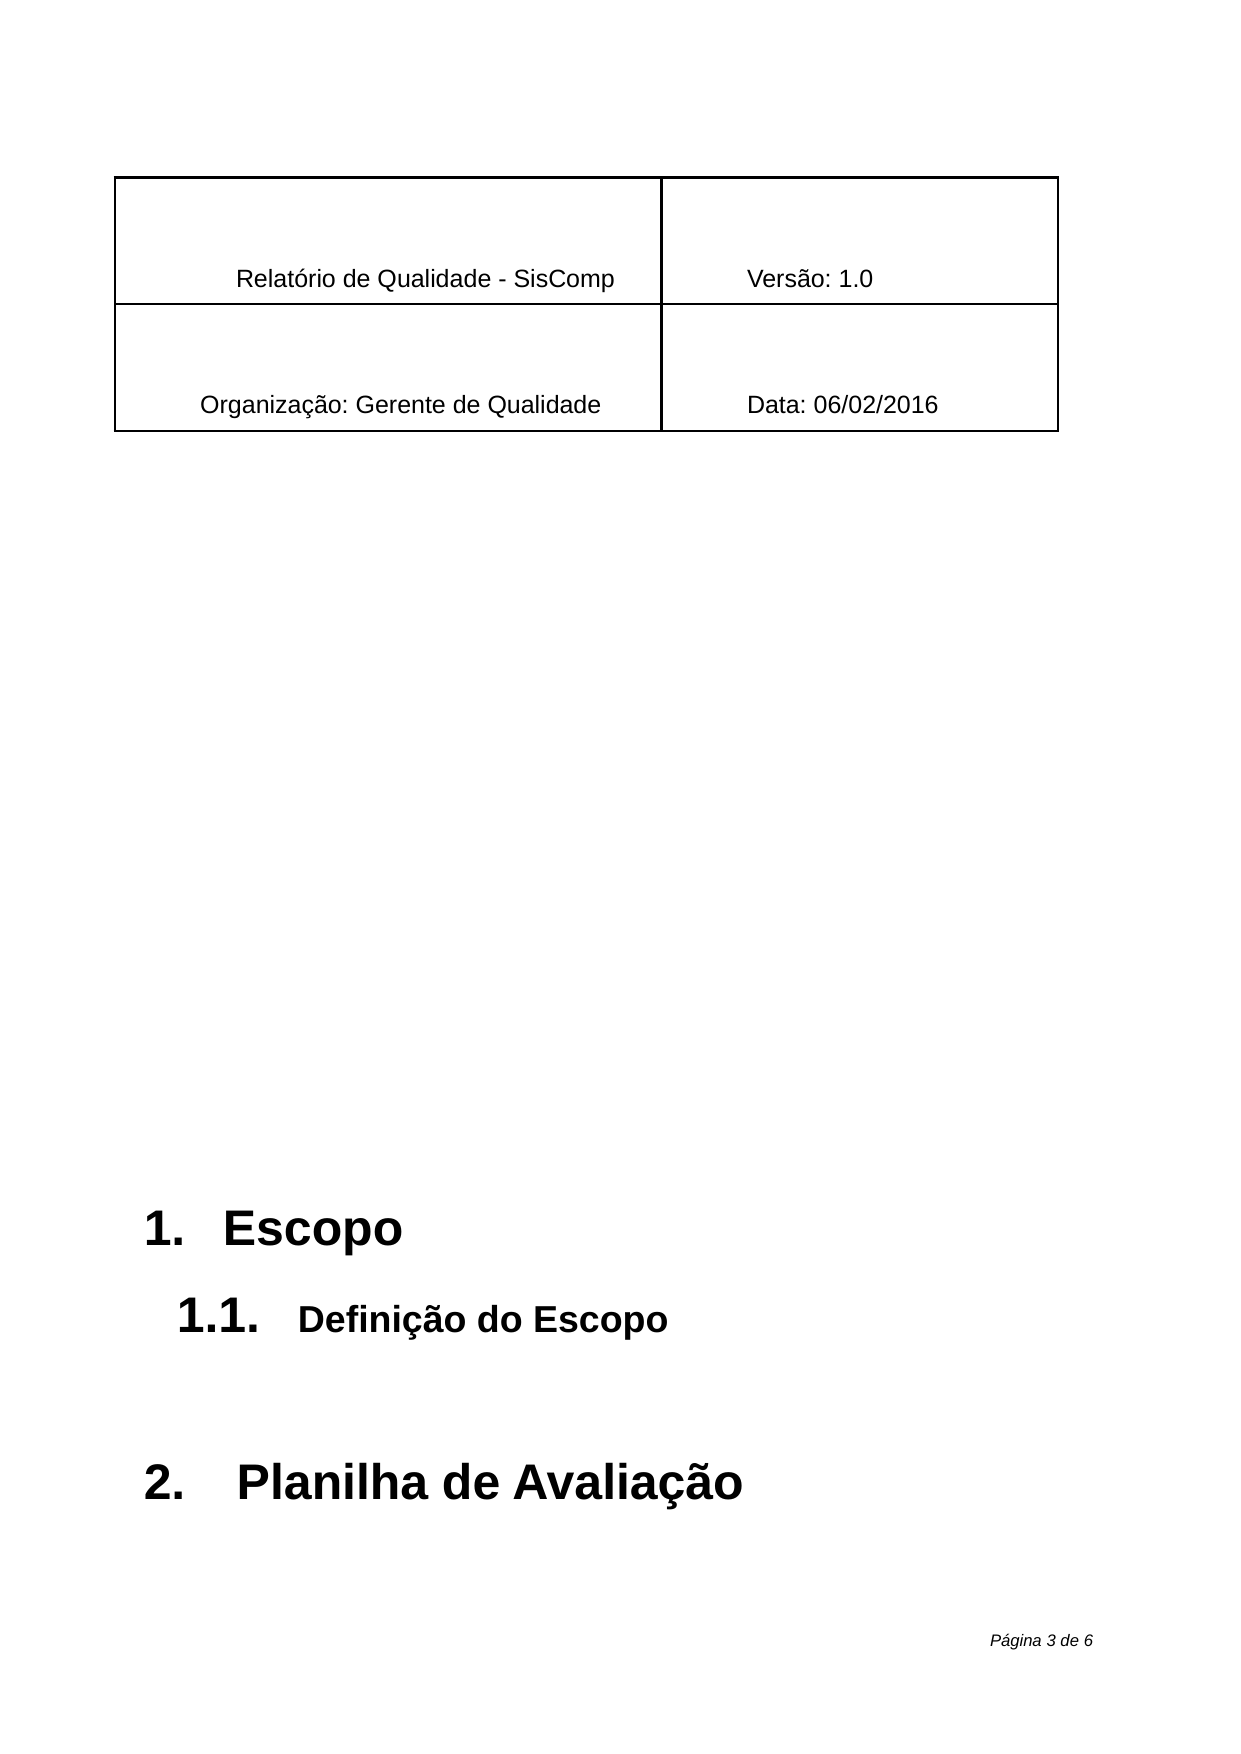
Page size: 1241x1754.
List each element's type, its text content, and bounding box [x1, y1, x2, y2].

subtitle Planilha de Avaliação [185, 1453, 1093, 1510]
subtitle Definição do Escopo [260, 1286, 1093, 1343]
subtitle Escopo [185, 1199, 1093, 1256]
